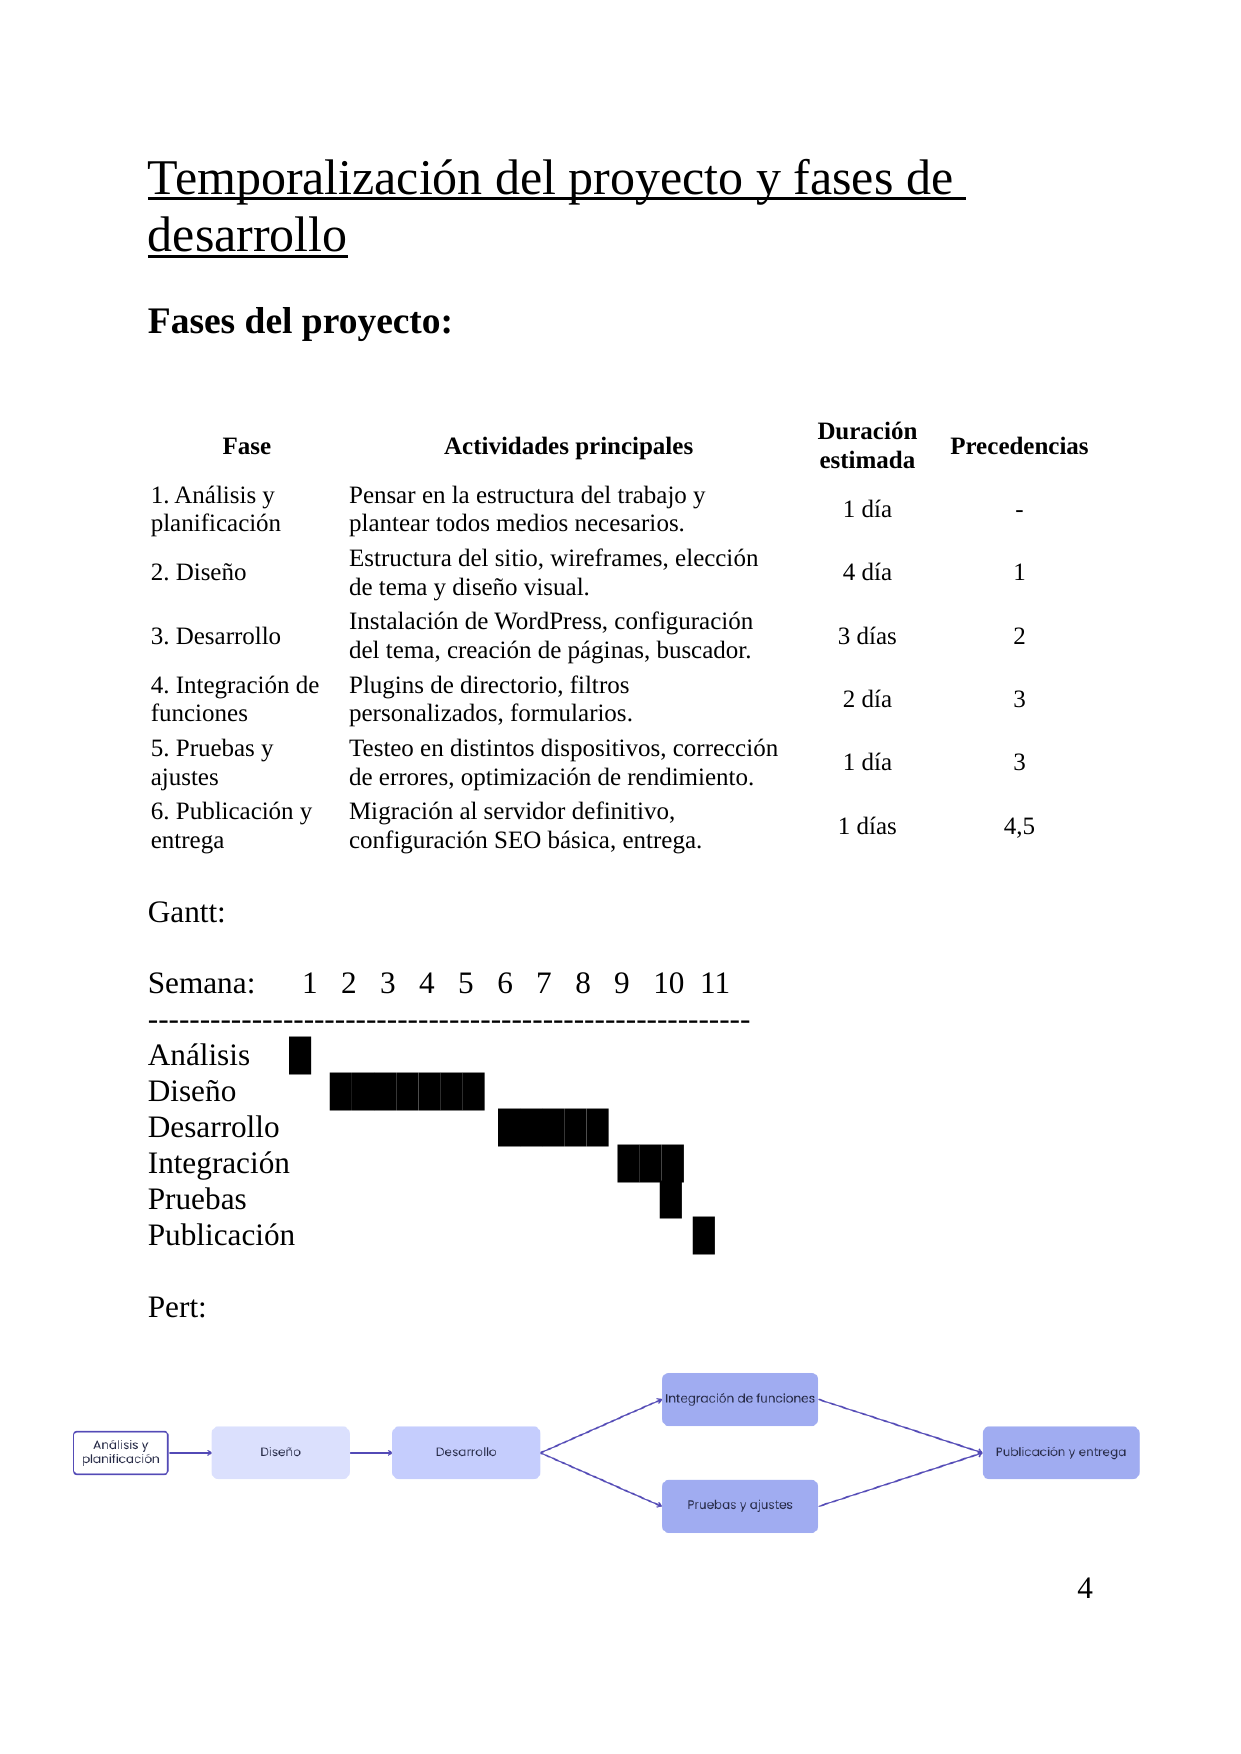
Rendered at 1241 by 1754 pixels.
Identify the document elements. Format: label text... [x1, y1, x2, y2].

text [148, 1324, 1093, 1336]
table_cell 5. Pruebas y ajustes [148, 730, 346, 793]
text Desarrollo █████ [148, 1108, 1093, 1144]
table_header Precedencias [943, 414, 1095, 477]
table_cell 2 [943, 604, 1095, 667]
picture [28, 1336, 1206, 1569]
table_cell Plugins de directorio, filtros personalizados, formularios. [346, 667, 791, 730]
table_cell Migración al servidor definitivo, configuración SEO básica, entrega. [346, 794, 791, 857]
table_cell 1 días [791, 794, 943, 857]
text Semana: 1 2 3 4 5 6 7 8 9 10 11 [148, 965, 1093, 1001]
text Análisis █ [148, 1037, 289, 1072]
table_header Actividades principales [346, 414, 791, 477]
table_cell 1 día [791, 730, 943, 793]
table_cell 1. Análisis y planificación [148, 477, 346, 540]
text Temporalización del proyecto y fases de desarrollo [148, 148, 1093, 263]
table_cell 4,5 [943, 794, 1095, 857]
table_cell 1 [943, 540, 1095, 603]
table_cell Testeo en distintos dispositivos, corrección de errores, optimización de rendimiento. [346, 730, 791, 793]
table_cell 3 días [791, 604, 943, 667]
text Fases del proyecto: [148, 298, 1093, 342]
text Integración ███ [148, 1144, 1093, 1180]
text Gantt: [148, 893, 1093, 929]
table_cell 2 día [791, 667, 943, 730]
text Publicación █ [148, 1216, 1093, 1252]
table_cell 3 [943, 667, 1095, 730]
table_cell 1 día [791, 477, 943, 540]
text Análisis █ [311, 1037, 1093, 1072]
table_cell 3. Desarrollo [148, 604, 346, 667]
table_header Duración estimada [791, 414, 943, 477]
table_cell Pensar en la estructura del trabajo y plantear todos medios necesarios. [346, 477, 791, 540]
table_cell 2. Diseño [148, 540, 346, 603]
table_cell 4. Integración de funciones [148, 667, 346, 730]
table_cell 6. Publicación y entrega [148, 794, 346, 857]
text Diseño ███████ [148, 1072, 1093, 1108]
text Pruebas █ [148, 1180, 659, 1216]
text ---------------------------------------------------------- [148, 1001, 1093, 1037]
table_cell 3 [943, 730, 1095, 793]
text 4 [148, 1569, 1093, 1605]
table_cell - [943, 477, 1095, 540]
table_cell Estructura del sitio, wireframes, elección de tema y diseño visual. [346, 540, 791, 603]
text Pert: [148, 1288, 1093, 1324]
table_cell Instalación de WordPress, configuración del tema, creación de páginas, buscador. [346, 604, 791, 667]
table_header Fase [148, 414, 346, 477]
text Pruebas █ [681, 1180, 1093, 1216]
table_cell 4 día [791, 540, 943, 603]
